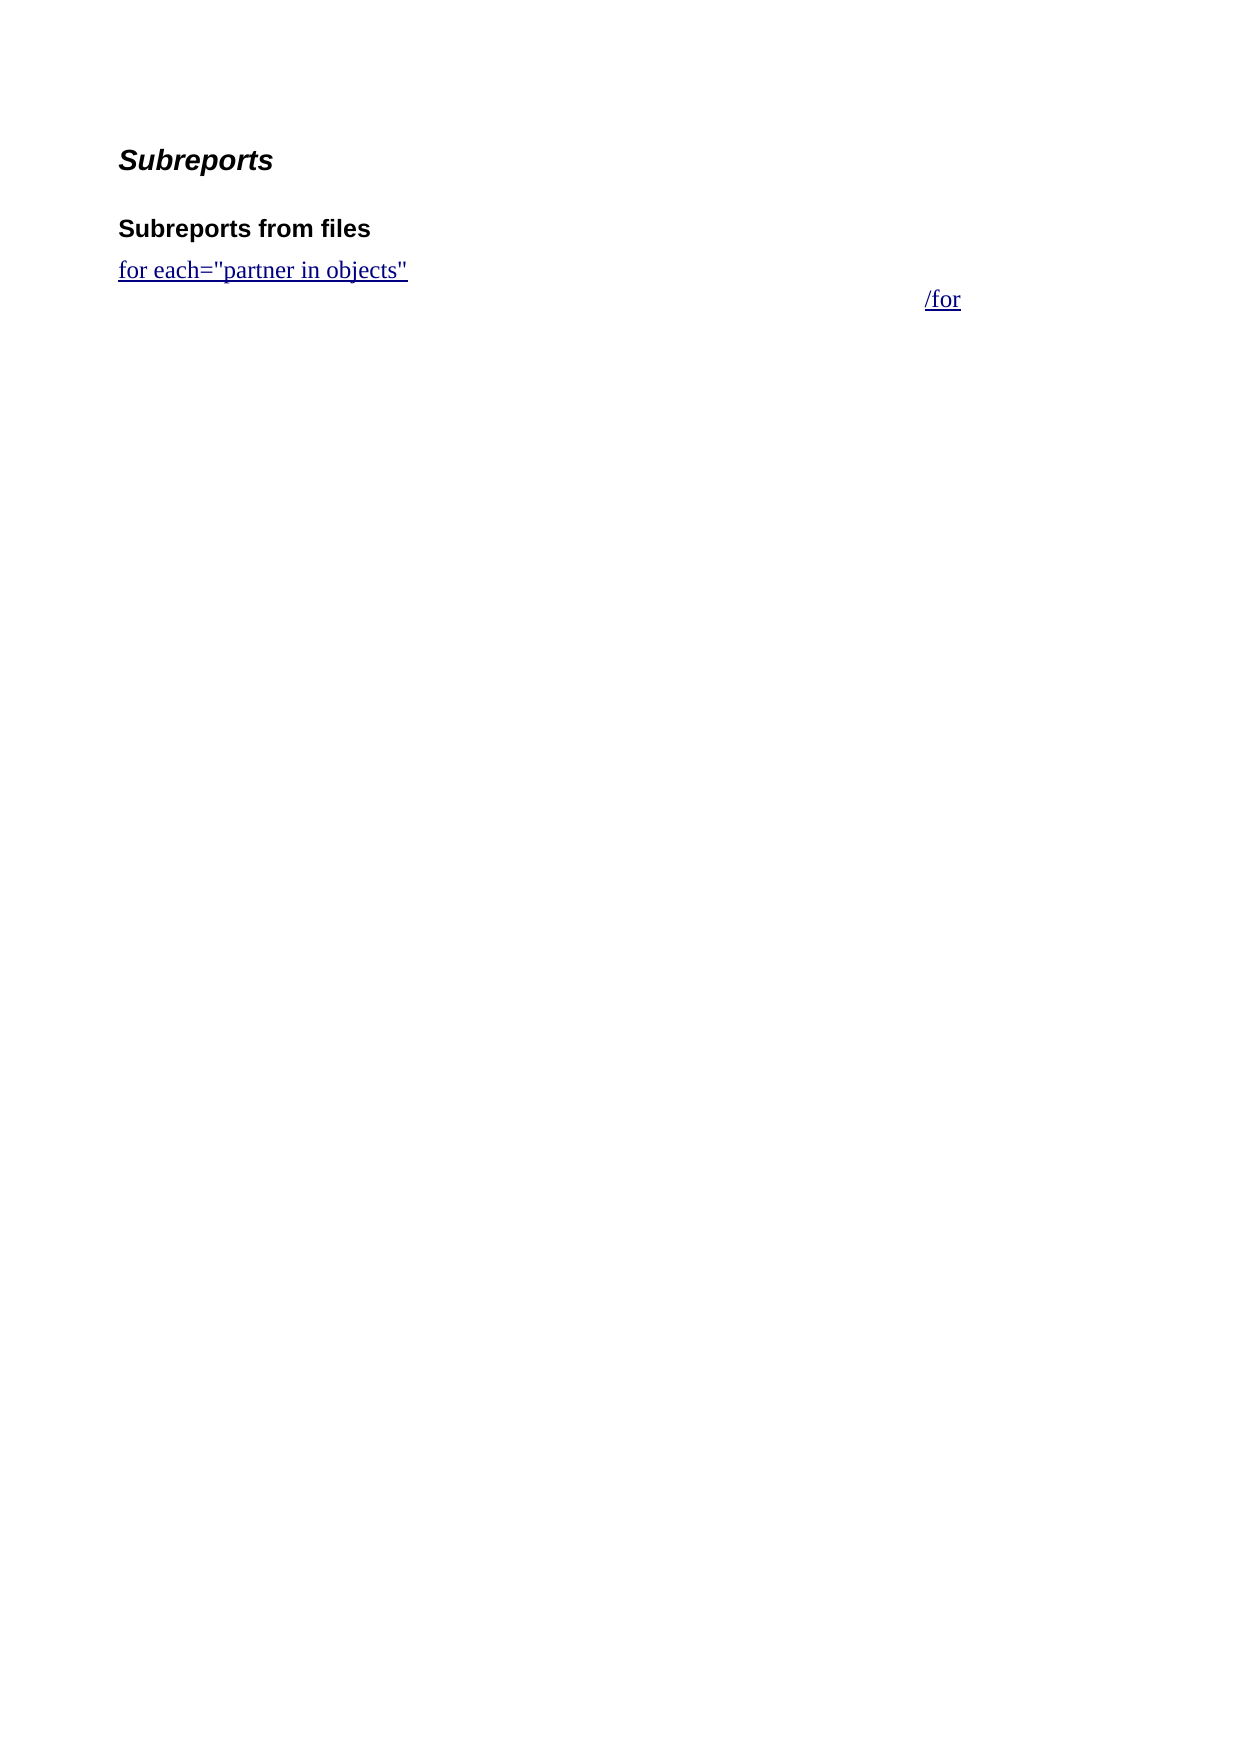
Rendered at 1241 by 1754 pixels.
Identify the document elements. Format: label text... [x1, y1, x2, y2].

subtitle Subreports [118, 143, 1122, 177]
subtitle Subreports from files [118, 214, 1122, 243]
text for each="partner in objects"<subreport(filename='D:\\VirtualBox\\workspace\\Aerodec Server\\src\\bin\\addons\\pxgo_openoffice_reports\\demo\\partner_demo_subreport.odt') > /for [118, 255, 1122, 313]
